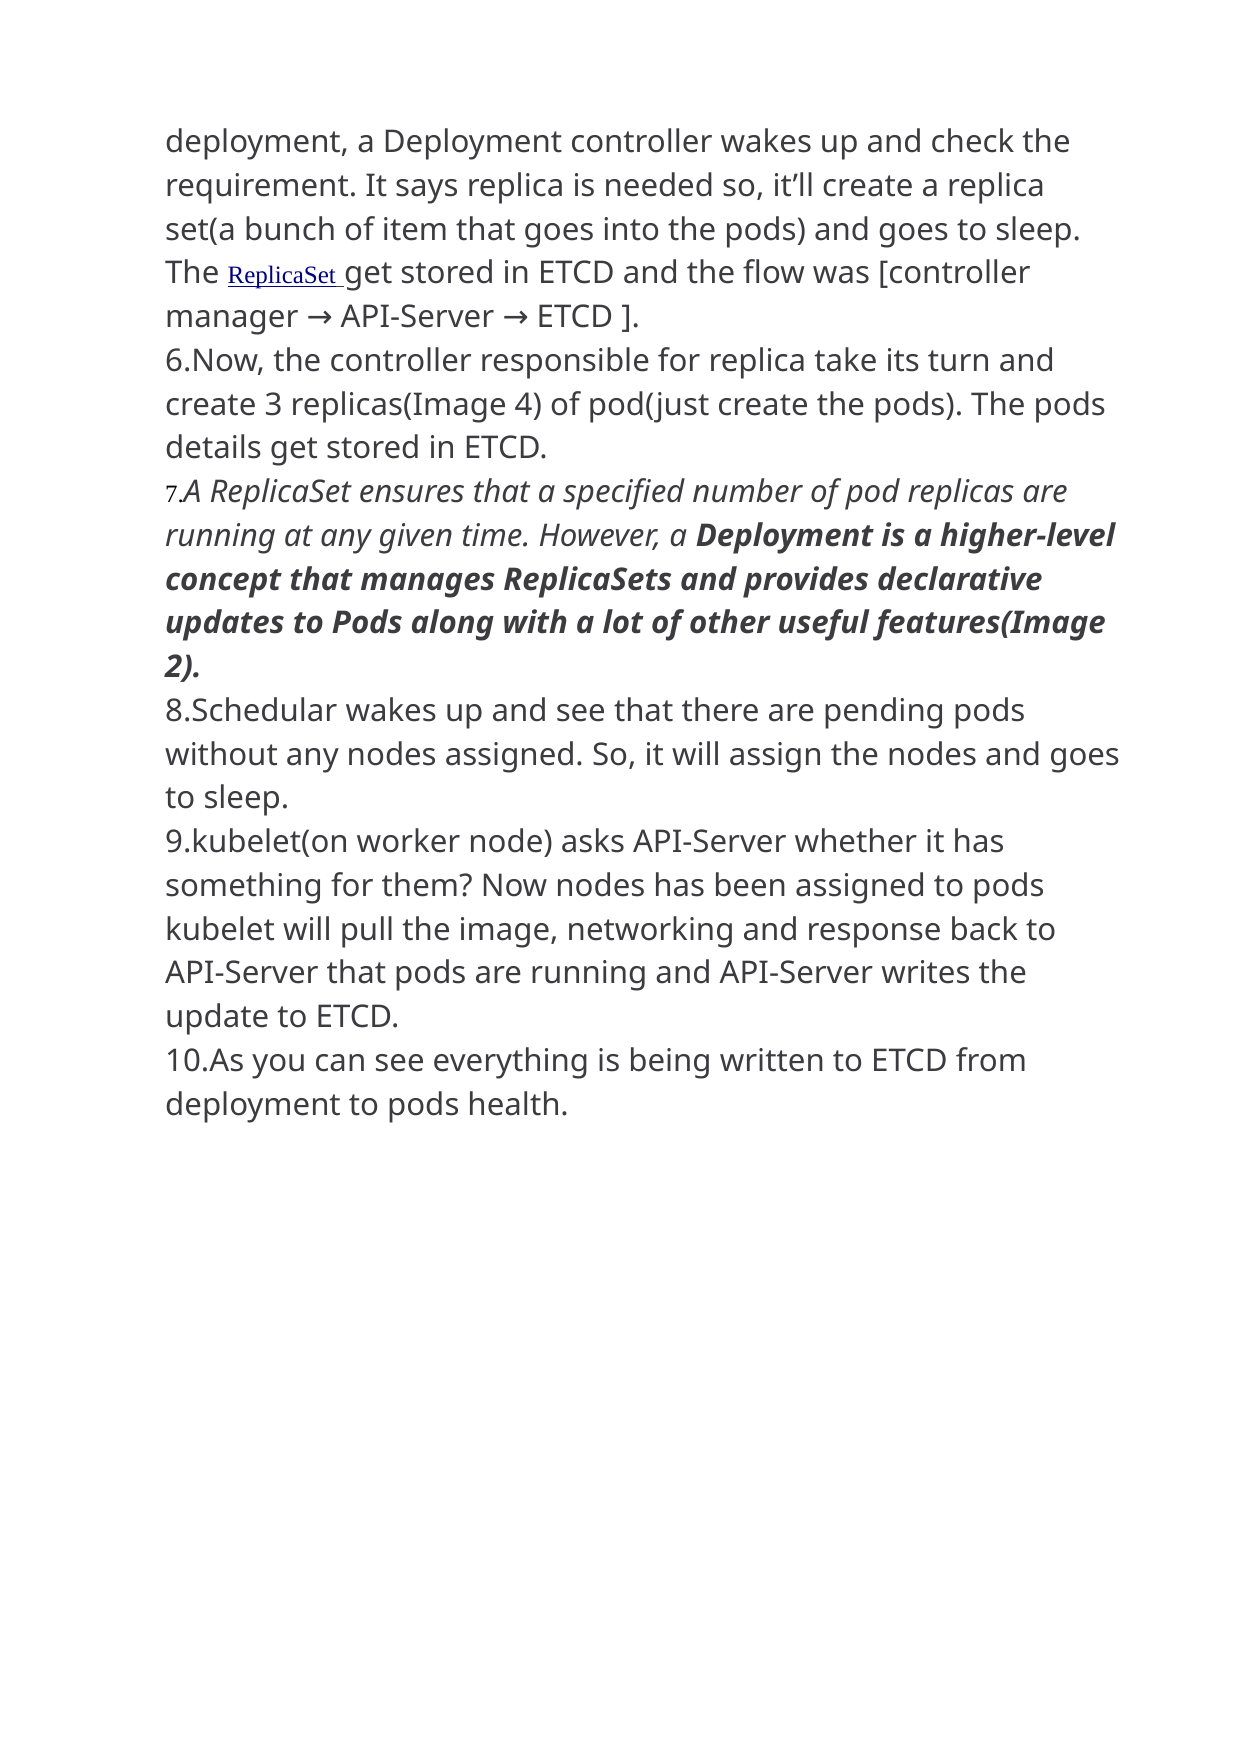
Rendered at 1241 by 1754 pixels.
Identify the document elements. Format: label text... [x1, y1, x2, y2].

list A ReplicaSet ensures that a specified number of pod replicas are running at any given time. However, a Deployment is a higher-level concept that manages ReplicaSets and provides declarative updates to Pods along with a lot of other useful features(Image 2). [165, 468, 1122, 687]
list As you can see everything is being written to ETCD from deployment to pods health. [165, 1037, 1122, 1124]
list Now, the controller responsible for replica take its turn and create 3 replicas(Image 4) of pod(just create the pods). The pods details get stored in ETCD. [165, 337, 1122, 468]
list Schedular wakes up and see that there are pending pods without any nodes assigned. So, it will assign the nodes and goes to sleep. [165, 687, 1122, 818]
list deployment, a Deployment controller wakes up and check the requirement. It says replica is needed so, it’ll create a replica set(a bunch of item that goes into the pods) and goes to sleep. The ReplicaSet get stored in ETCD and the flow was [controller manager → API-Server → ETCD ]. [165, 118, 1122, 337]
list kubelet(on worker node) asks API-Server whether it has something for them? Now nodes has been assigned to pods kubelet will pull the image, networking and response back to API-Server that pods are running and API-Server writes the update to ETCD. [165, 818, 1122, 1037]
